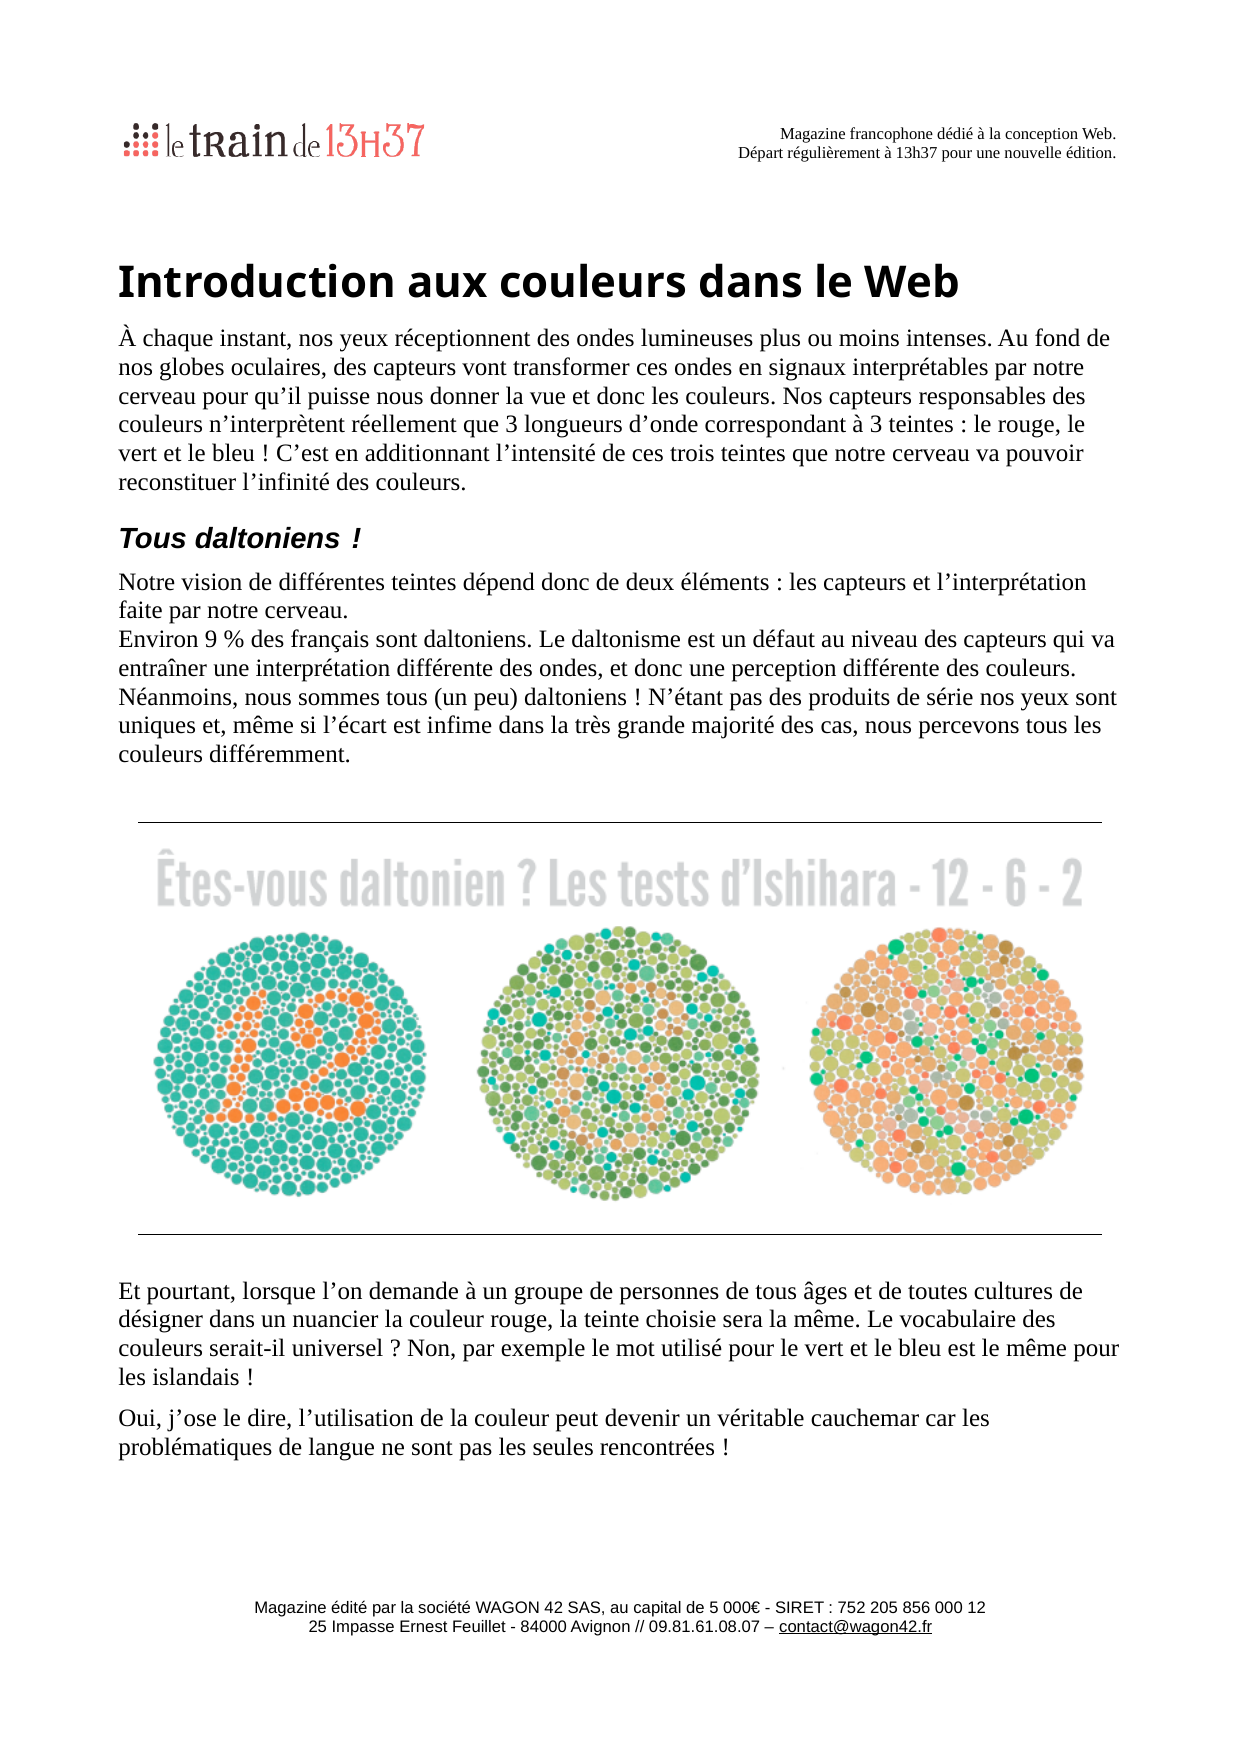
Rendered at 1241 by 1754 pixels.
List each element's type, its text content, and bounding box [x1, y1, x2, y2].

picture [123, 123, 425, 157]
text Et pourtant, lorsque l’on demande à un groupe de personnes de tous âges et de toutes cultures de désigner dans un nuancier la couleur rouge, la teinte choisie sera la même. Le vocabulaire des couleurs serait-il universel ? Non, par exemple le mot utilisé pour le vert et le bleu est le même pour les islandais ! [118, 1276, 1122, 1391]
text Notre vision de différentes teintes dépend donc de deux éléments : les capteurs et l’interprétation faite par notre cerveau. [118, 567, 1122, 624]
picture [147, 830, 1094, 1226]
text Environ 9 % des français sont daltoniens. Le daltonisme est un défaut au niveau des capteurs qui va entraîner une interprétation différente des ondes, et donc une perception différente des couleurs. Néanmoins, nous sommes tous (un peu) daltoniens ! N’étant pas des produits de série nos yeux sont uniques et, même si l’écart est infime dans la très grande majorité des cas, nous percevons tous les couleurs différemment. [118, 624, 1122, 768]
subtitle Introduction aux couleurs dans le Web [118, 251, 1122, 311]
subtitle Tous daltoniens ! [118, 521, 1122, 554]
text À chaque instant, nos yeux réceptionnent des ondes lumineuses plus ou moins intenses. Au fond de nos globes oculaires, des capteurs vont transformer ces ondes en signaux interprétables par notre cerveau pour qu’il puisse nous donner la vue et donc les couleurs. Nos capteurs responsables des couleurs n’interprètent réellement que 3 longueurs d’onde correspondant à 3 teintes : le rouge, le vert et le bleu ! C’est en additionnant l’intensité de ces trois teintes que notre cerveau va pouvoir reconstituer l’infinité des couleurs. [118, 323, 1122, 496]
text Oui, j’ose le dire, l’utilisation de la couleur peut devenir un véritable cauchemar car les problématiques de langue ne sont pas les seules rencontrées ! [118, 1403, 1122, 1461]
